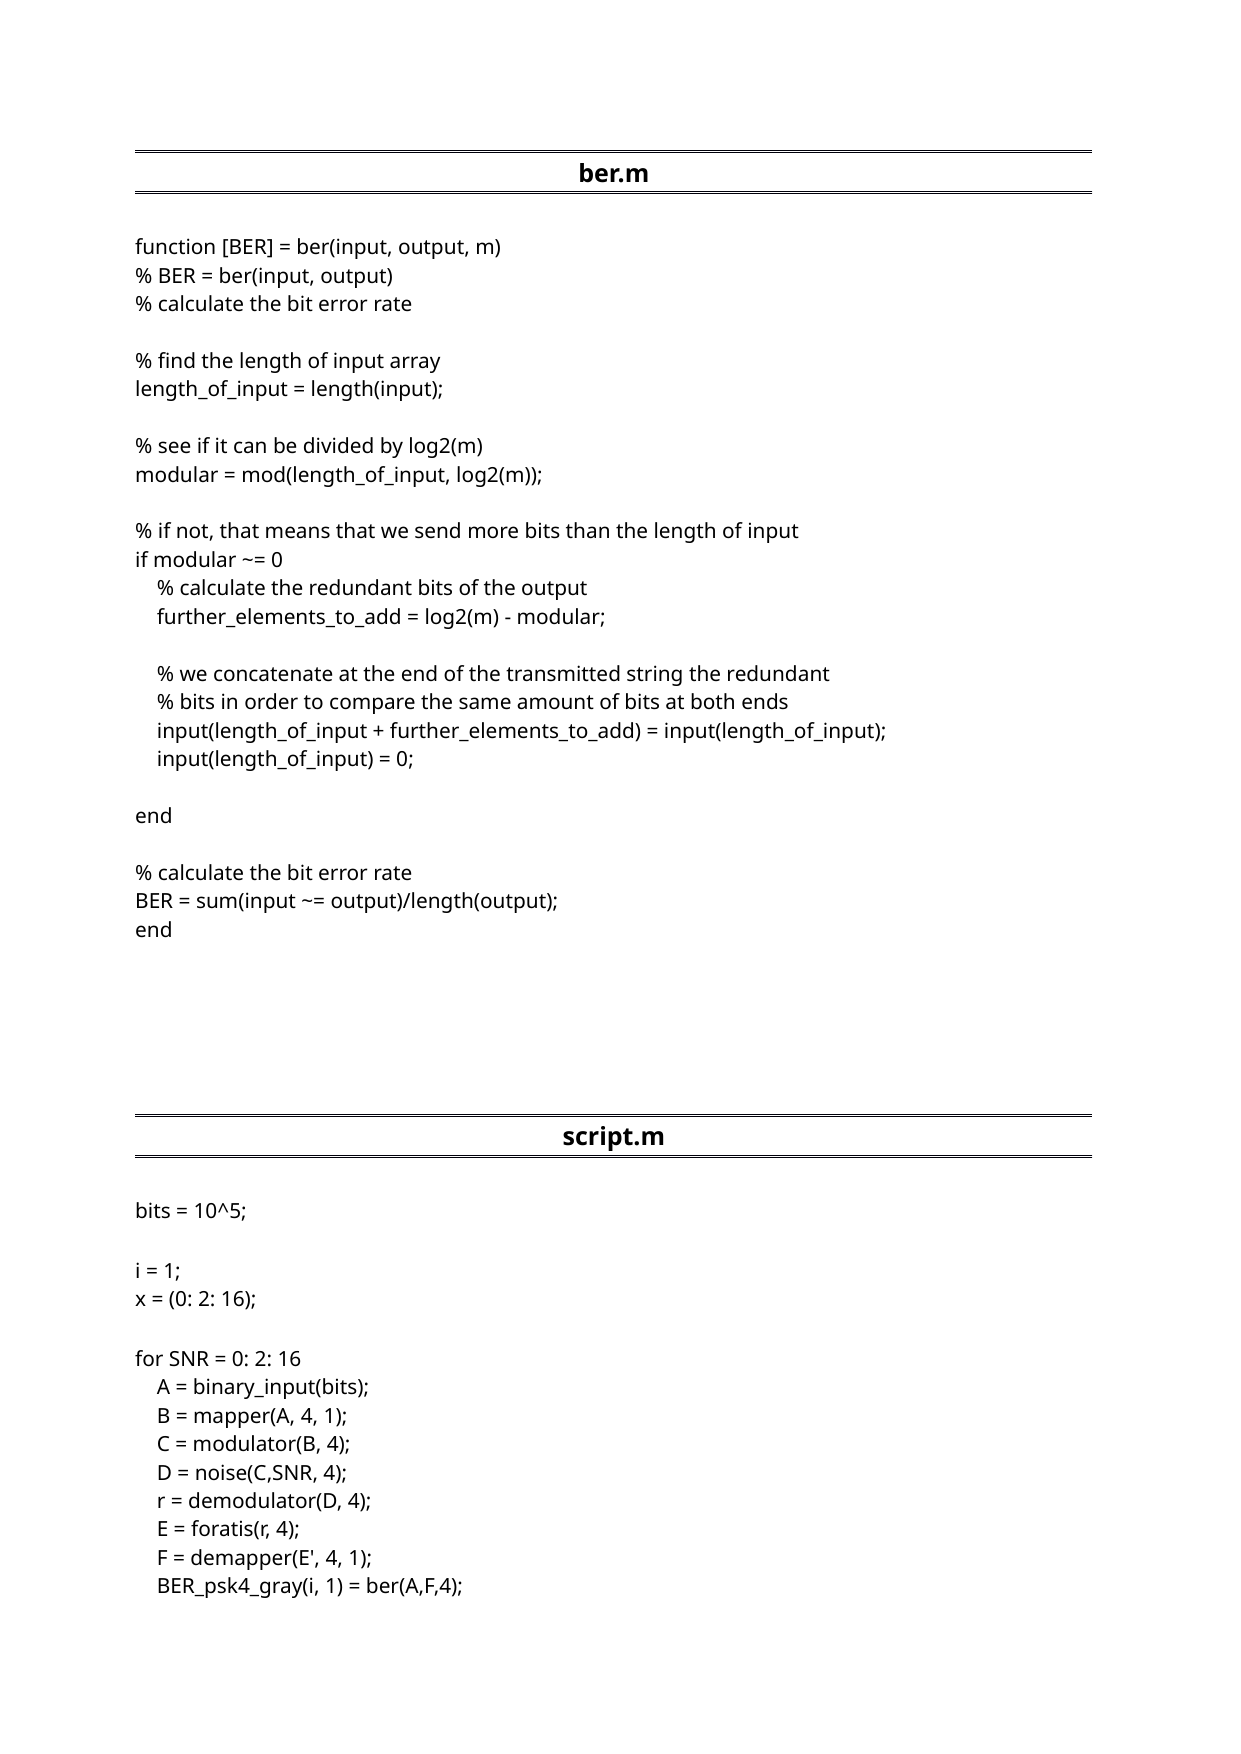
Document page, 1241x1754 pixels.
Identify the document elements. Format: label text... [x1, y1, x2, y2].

text % BER = ber(input, output) [135, 261, 1092, 289]
text modular = mod(length_of_input, log2(m)); [135, 460, 1092, 488]
text E = foratis(r, 4); [135, 1514, 1092, 1543]
text % if not, that means that we send more bits than the length of input [135, 517, 1092, 545]
text script.m [135, 1117, 1092, 1155]
text further_elements_to_add = log2(m) - modular; [135, 602, 1092, 630]
text A = binary_input(bits); [135, 1372, 1092, 1401]
text x = (0: 2: 16); [135, 1284, 1092, 1313]
text bits = 10^5; [135, 1196, 1092, 1224]
text input(length_of_input + further_elements_to_add) = input(length_of_input); [135, 716, 1092, 744]
text r = demodulator(D, 4); [135, 1486, 1092, 1514]
text % see if it can be divided by log2(m) [135, 431, 1092, 460]
text F = demapper(E', 4, 1); [135, 1543, 1092, 1571]
text C = modulator(B, 4); [135, 1429, 1092, 1458]
text % bits in order to compare the same amount of bits at both ends [135, 687, 1092, 716]
text if modular ~= 0 [135, 545, 1092, 573]
text % calculate the redundant bits of the output [135, 573, 1092, 602]
text function [BER] = ber(input, output, m) [135, 232, 1092, 261]
text input(length_of_input) = 0; [135, 744, 1092, 773]
text % calculate the bit error rate [135, 289, 1092, 318]
text end [135, 801, 1092, 829]
text length_of_input = length(input); [135, 374, 1092, 403]
text B = mapper(A, 4, 1); [135, 1401, 1092, 1429]
text % find the length of input array [135, 346, 1092, 374]
text BER = sum(input ~= output)/length(output); [135, 886, 1092, 915]
text end [135, 915, 1092, 943]
text BER_psk4_gray(i, 1) = ber(A,F,4); [135, 1571, 1092, 1600]
text D = noise(C,SNR, 4); [135, 1458, 1092, 1486]
text % we concatenate at the end of the transmitted string the redundant [135, 659, 1092, 687]
text for SNR = 0: 2: 16 [135, 1344, 1092, 1372]
text i = 1; [135, 1256, 1092, 1284]
text ber.m [135, 153, 1092, 191]
text % calculate the bit error rate [135, 858, 1092, 886]
